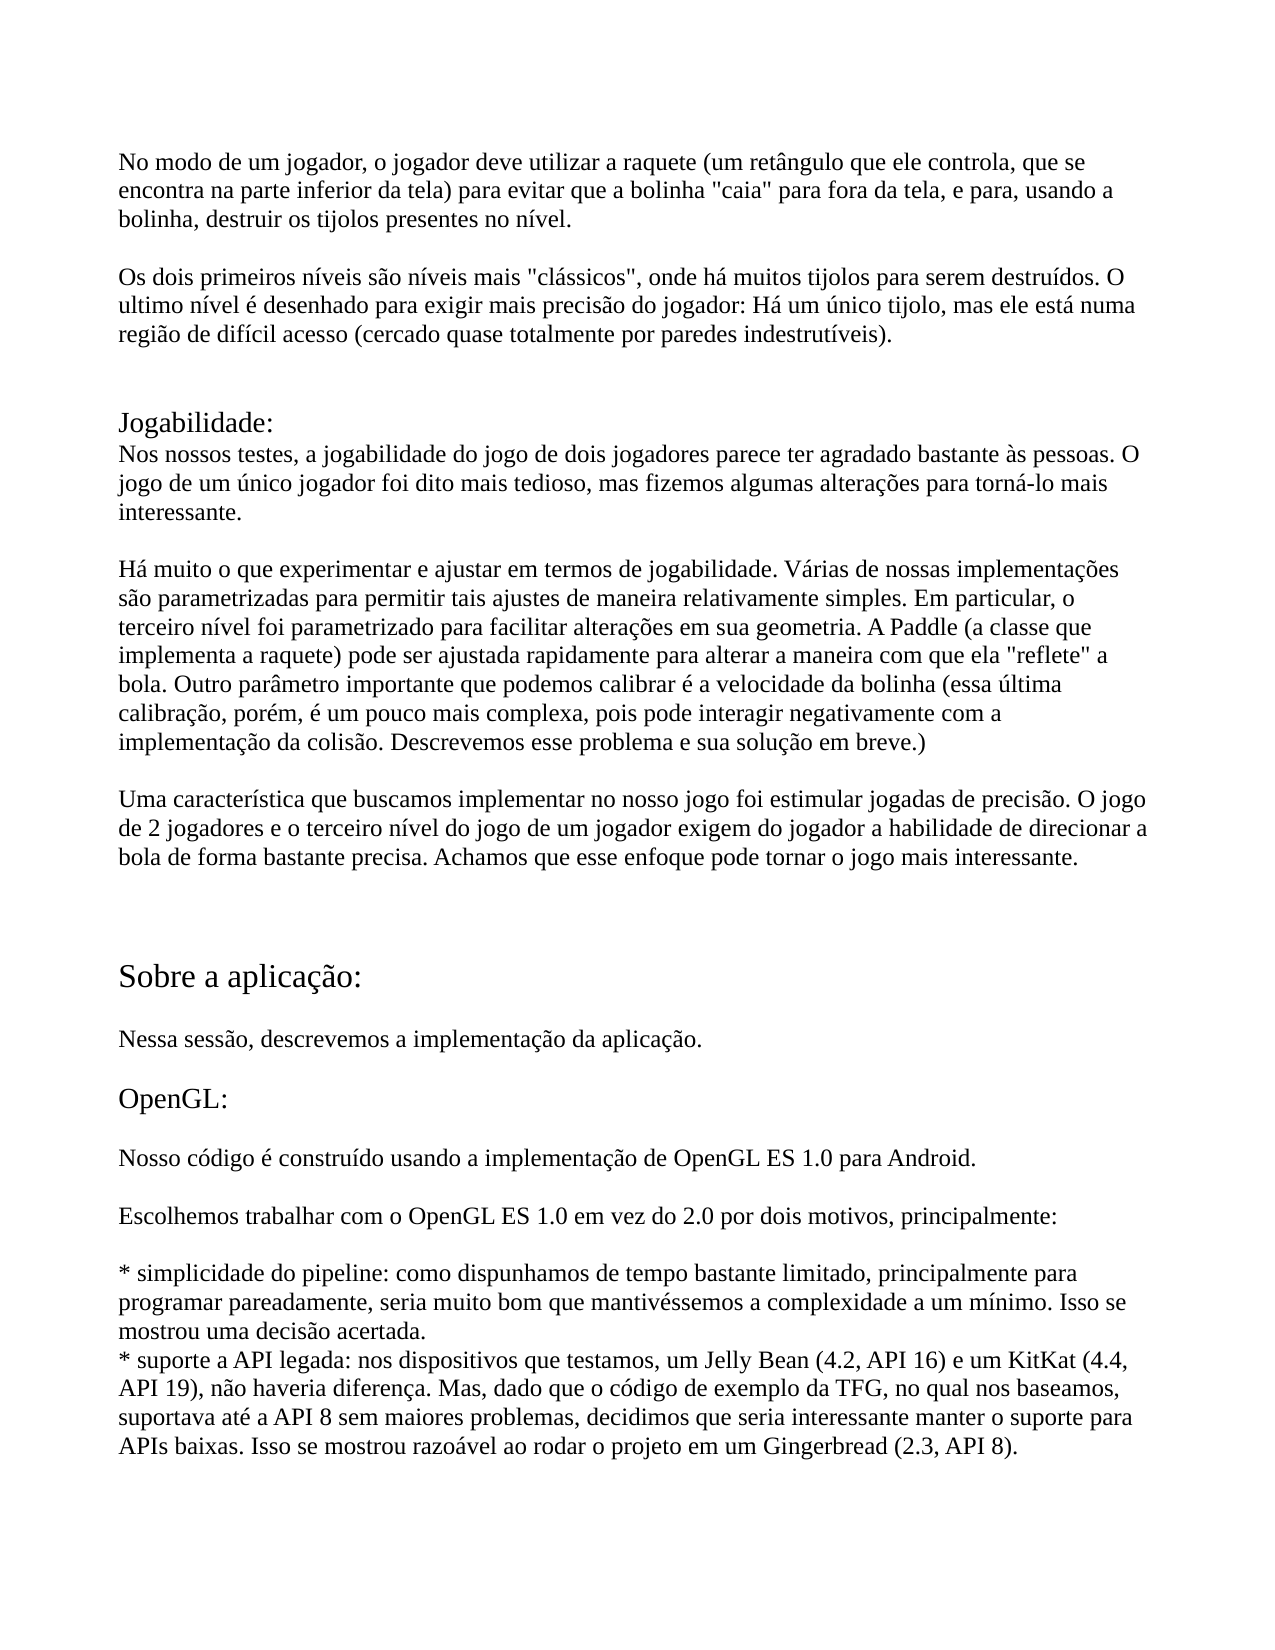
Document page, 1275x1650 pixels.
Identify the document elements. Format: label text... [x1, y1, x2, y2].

text Nos nossos testes, a jogabilidade do jogo de dois jogadores parece ter agradado bastante às pessoas. O jogo de um único jogador foi dito mais tedioso, mas fizemos algumas alterações para torná-lo mais interessante. [118, 439, 1157, 525]
text Os dois primeiros níveis são níveis mais "clássicos", onde há muitos tijolos para serem destruídos. O ultimo nível é desenhado para exigir mais precisão do jogador: Há um único tijolo, mas ele está numa região de difícil acesso (cercado quase totalmente por paredes indestrutíveis). [118, 262, 1157, 348]
text Sobre a aplicação: [118, 957, 1157, 995]
text Uma característica que buscamos implementar no nosso jogo foi estimular jogadas de precisão. O jogo de 2 jogadores e o terceiro nível do jogo de um jogador exigem do jogador a habilidade de direcionar a bola de forma bastante precisa. Achamos que esse enfoque pode tornar o jogo mais interessante. [118, 784, 1157, 870]
text No modo de um jogador, o jogador deve utilizar a raquete (um retângulo que ele controla, que se encontra na parte inferior da tela) para evitar que a bolinha "caia" para fora da tela, e para, usando a bolinha, destruir os tijolos presentes no nível. [118, 147, 1157, 233]
text * suporte a API legada: nos dispositivos que testamos, um Jelly Bean (4.2, API 16) e um KitKat (4.4, API 19), não haveria diferença. Mas, dado que o código de exemplo da TFG, no qual nos baseamos, suportava até a API 8 sem maiores problemas, decidimos que seria interessante manter o suporte para APIs baixas. Isso se mostrou razoável ao rodar o projeto em um Gingerbread (2.3, API 8). [118, 1345, 1157, 1460]
text Nessa sessão, descrevemos a implementação da aplicação. [118, 1024, 1157, 1052]
text Escolhemos trabalhar com o OpenGL ES 1.0 em vez do 2.0 por dois motivos, principalmente: [118, 1201, 1157, 1230]
text Jogabilidade: [118, 406, 1157, 439]
text Nosso código é construído usando a implementação de OpenGL ES 1.0 para Android. [118, 1143, 1157, 1172]
text OpenGL: [118, 1081, 1157, 1115]
text Há muito o que experimentar e ajustar em termos de jogabilidade. Várias de nossas implementações são parametrizadas para permitir tais ajustes de maneira relativamente simples. Em particular, o terceiro nível foi parametrizado para facilitar alterações em sua geometria. A Paddle (a classe que implementa a raquete) pode ser ajustada rapidamente para alterar a maneira com que ela "reflete" a bola. Outro parâmetro importante que podemos calibrar é a velocidade da bolinha (essa última calibração, porém, é um pouco mais complexa, pois pode interagir negativamente com a implementação da colisão. Descrevemos esse problema e sua solução em breve.) [118, 554, 1157, 755]
text * simplicidade do pipeline: como dispunhamos de tempo bastante limitado, principalmente para programar pareadamente, seria muito bom que mantivéssemos a complexidade a um mínimo. Isso se mostrou uma decisão acertada. [118, 1258, 1157, 1345]
